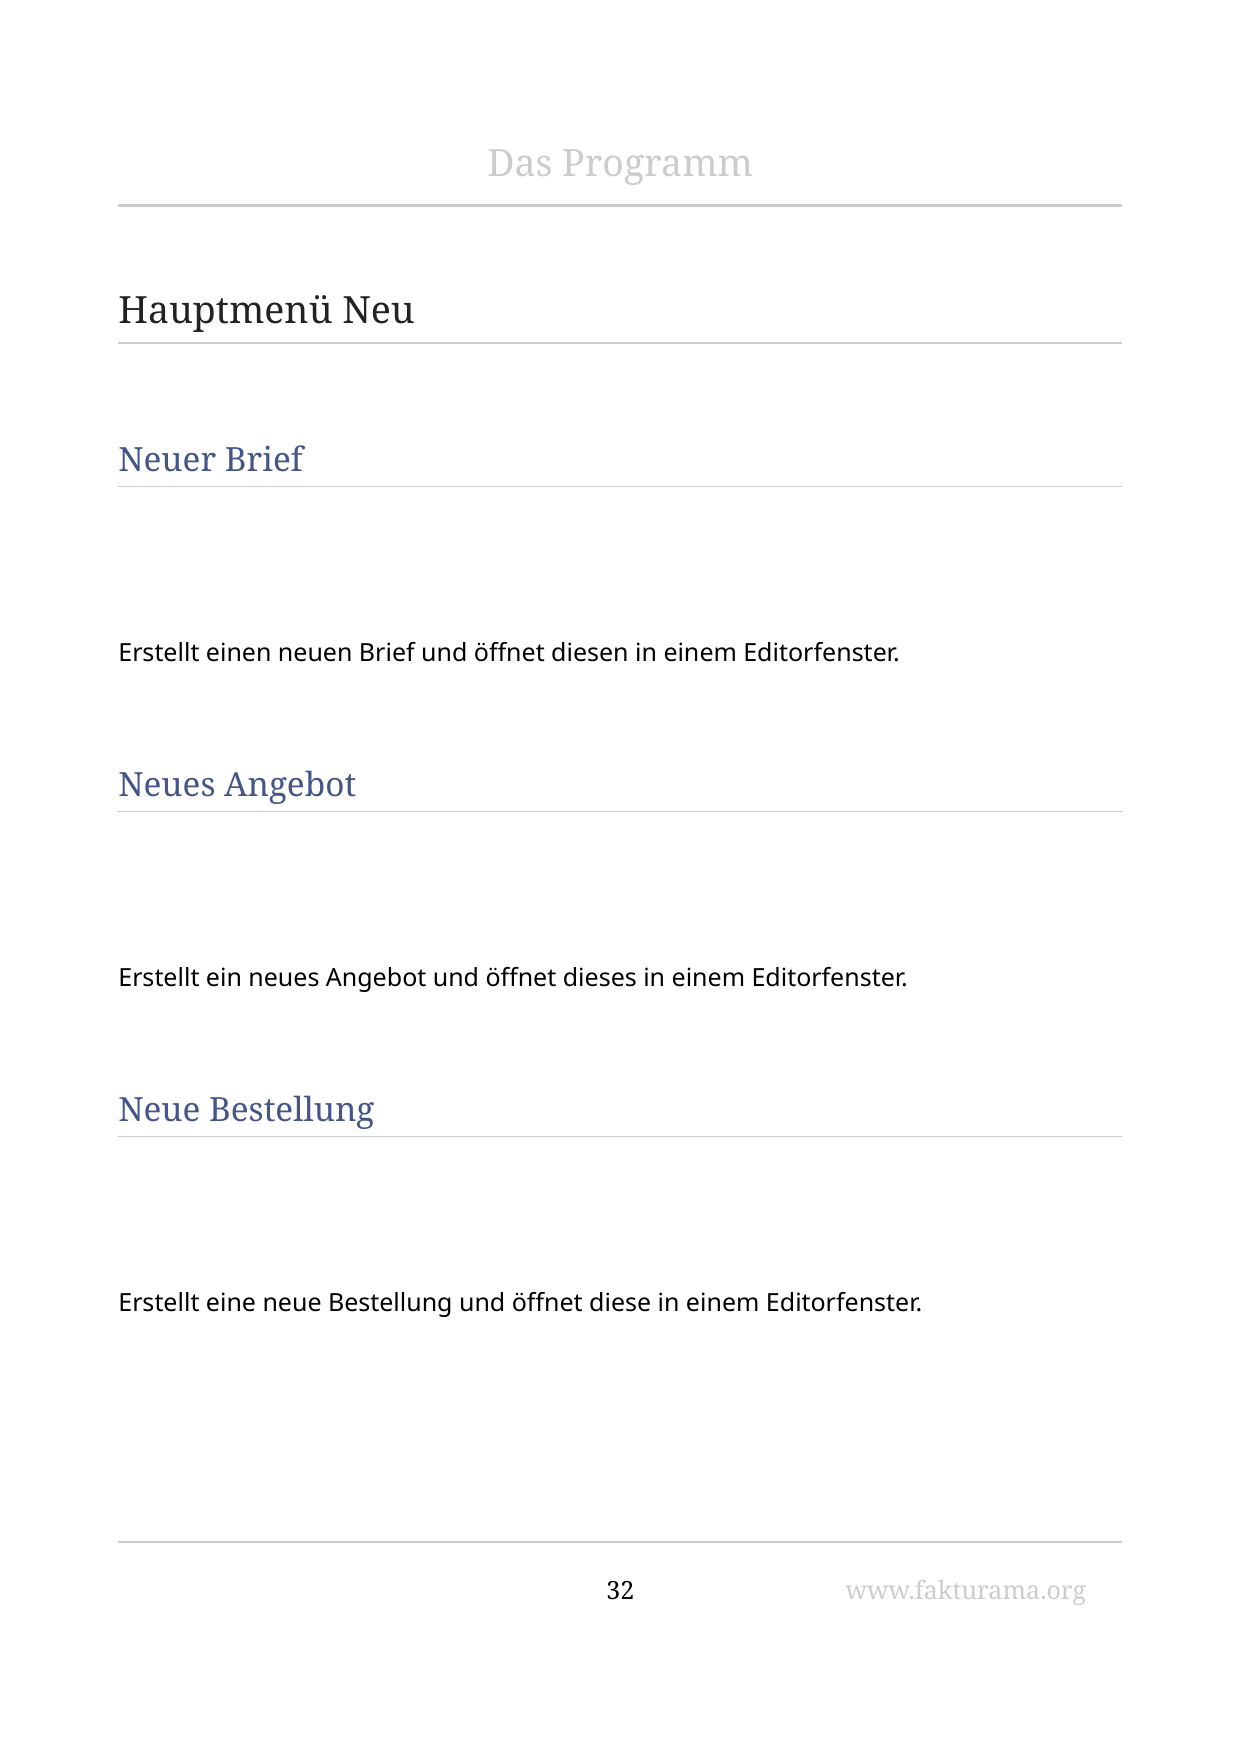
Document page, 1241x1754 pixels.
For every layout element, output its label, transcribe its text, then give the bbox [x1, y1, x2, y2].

subtitle Neues Angebot [118, 761, 1122, 811]
text Erstellt eine neue Bestellung und öffnet diese in einem Editorfenster. [118, 1285, 1122, 1319]
text Erstellt einen neuen Brief und öffnet diesen in einem Editorfenster. [118, 635, 1122, 669]
subtitle Neuer Brief [118, 436, 1122, 486]
subtitle Hauptmenü Neu [118, 283, 1122, 342]
text Erstellt ein neues Angebot und öffnet dieses in einem Editorfenster. [118, 960, 1122, 994]
subtitle Neue Bestellung [118, 1086, 1122, 1136]
